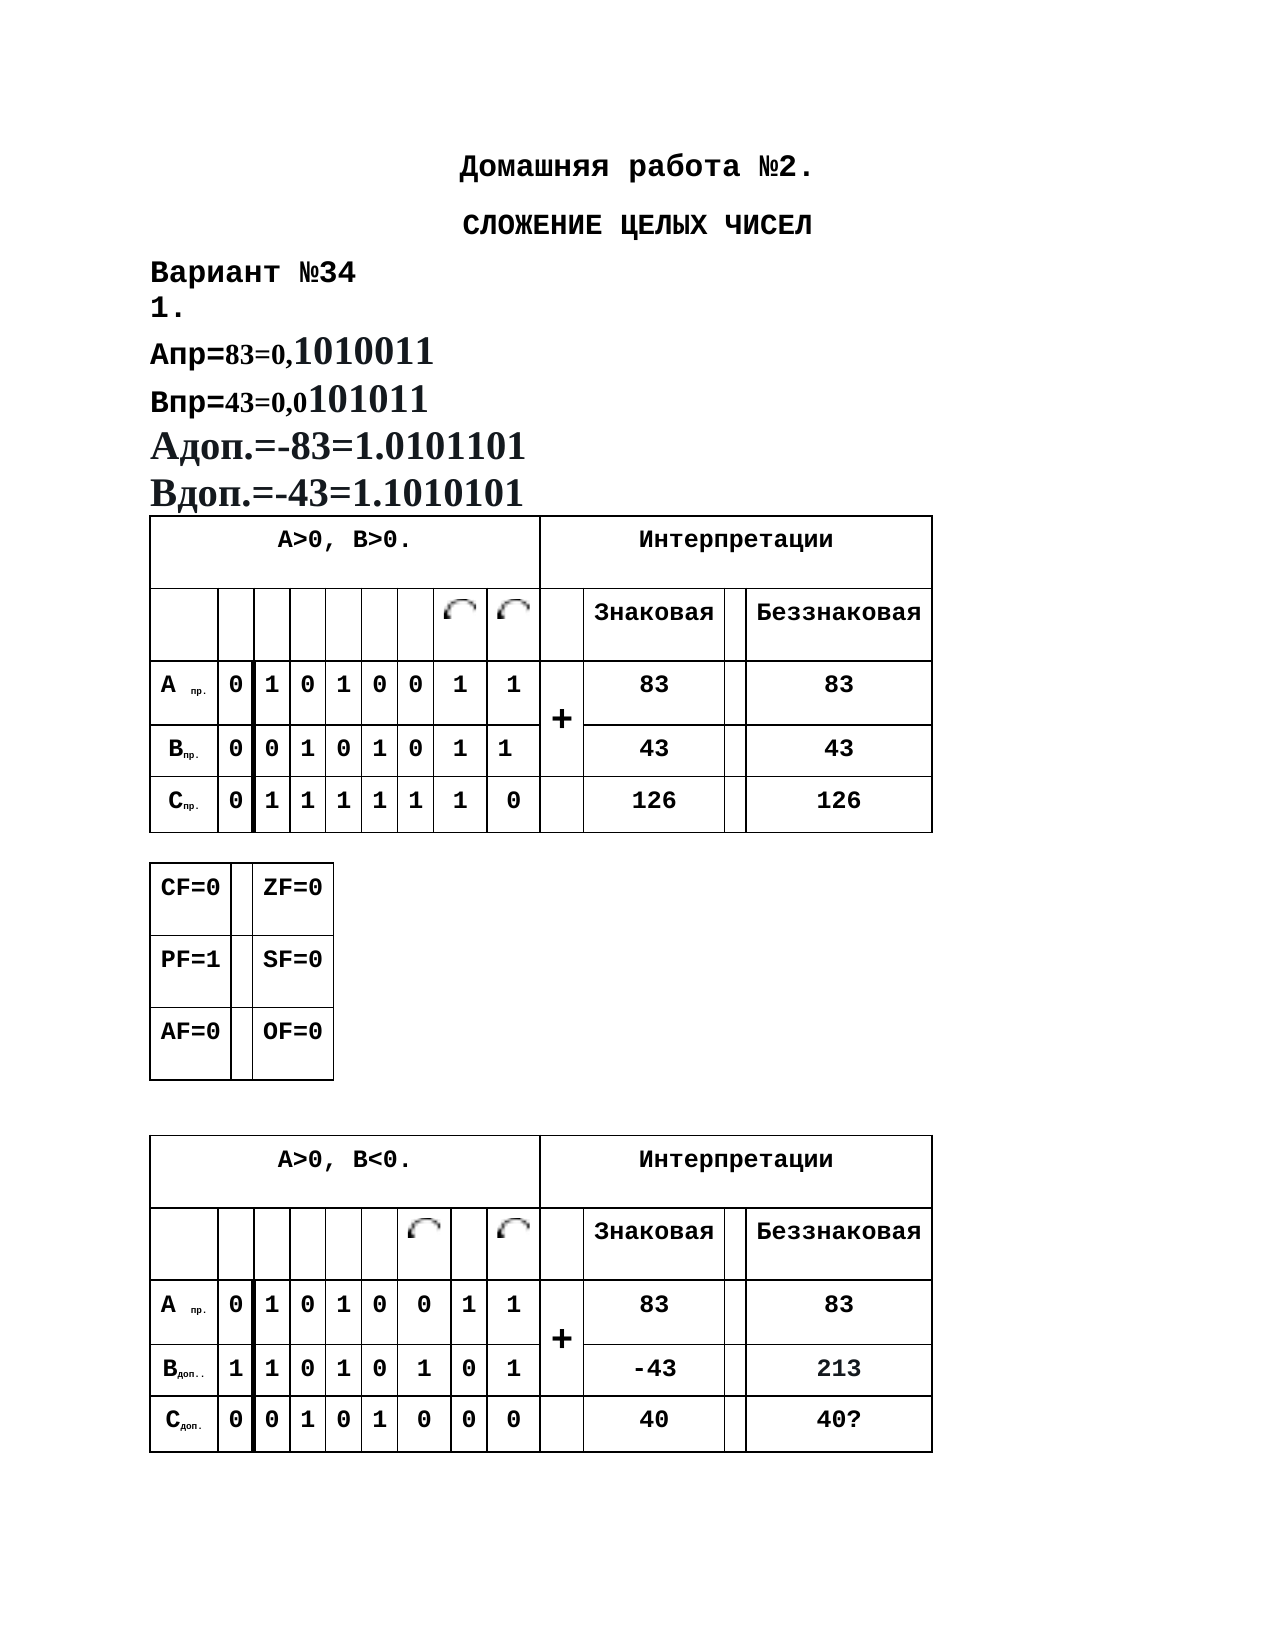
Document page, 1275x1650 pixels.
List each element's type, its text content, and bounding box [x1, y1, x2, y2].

table_cell 0 [452, 1345, 486, 1395]
table_cell [255, 589, 289, 660]
table_cell AF=0 [151, 1008, 230, 1079]
table_header CF=0 [151, 864, 230, 934]
table_cell 1 [219, 1345, 251, 1395]
table_cell 1 [256, 1345, 289, 1395]
table_cell 83 [747, 662, 931, 724]
table_cell [232, 936, 252, 1007]
table_cell 40? [747, 1397, 931, 1451]
table_cell [398, 1209, 450, 1279]
table_cell 1 [291, 777, 325, 832]
table_cell 0 [398, 726, 433, 776]
table_cell 0 [291, 1281, 325, 1343]
table_cell Знаковая [584, 1209, 724, 1279]
text СЛОЖЕНИЕ ЦЕЛЫХ ЧИСЕЛ [150, 210, 1125, 243]
table_cell [452, 1209, 486, 1279]
table_cell 1 [326, 1281, 361, 1343]
table_cell [232, 1008, 252, 1079]
table_cell 126 [584, 777, 724, 832]
table_cell 0 [219, 777, 251, 832]
table_cell 1 [326, 662, 361, 724]
table_cell 1 [362, 726, 397, 776]
table_cell 43 [747, 726, 931, 776]
table_cell 0 [398, 1281, 450, 1343]
table_header А>0, B<0. [151, 1136, 539, 1207]
text Bдоп.=-43=1.1010101 [150, 468, 1125, 515]
table_cell 1 [256, 777, 289, 832]
table_cell [725, 726, 745, 776]
table_cell Bпр. [151, 726, 217, 776]
table_cell 0 [291, 662, 325, 724]
table_cell Знаковая [584, 589, 724, 660]
table_cell OF=0 [253, 1008, 333, 1079]
table_cell 1 [398, 1345, 450, 1395]
table_cell 1 [256, 1281, 289, 1343]
table_cell Cдоп. [151, 1397, 217, 1451]
text Домашняя работа №2. [150, 150, 1125, 185]
table_header [232, 864, 252, 934]
table_cell [151, 1209, 217, 1279]
table_cell 1 [488, 726, 539, 776]
text 1. [150, 291, 1125, 327]
table_cell 0 [398, 1397, 450, 1451]
table_cell 1 [452, 1281, 486, 1343]
table_cell 1 [362, 1397, 397, 1451]
table_cell 1 [291, 726, 325, 776]
table_cell 0 [256, 726, 289, 776]
text Aпр=83=0,1010011 [150, 327, 1125, 374]
table_cell Беззнаковая [747, 1209, 931, 1279]
table_cell 43 [584, 726, 724, 776]
table_cell + [541, 1281, 583, 1395]
table_header А>0, B>0. [151, 517, 539, 587]
table_cell 0 [488, 1397, 539, 1451]
table_cell A пр. [151, 662, 217, 724]
table_cell [725, 777, 745, 832]
table_cell [219, 589, 253, 660]
table_cell 0 [362, 1281, 397, 1343]
table_cell [725, 1397, 745, 1451]
table_cell 1 [488, 1345, 539, 1395]
table_cell [725, 589, 745, 660]
table_cell [326, 1209, 361, 1279]
table_cell A пр. [151, 1281, 217, 1343]
table_cell 0 [219, 1281, 251, 1343]
table_cell 1 [291, 1397, 325, 1451]
table_cell [291, 589, 325, 660]
table_cell 1 [326, 777, 361, 832]
table_cell [326, 589, 361, 660]
table_header Интерпретации [541, 1136, 931, 1207]
table_cell [488, 1209, 539, 1279]
table_cell 83 [584, 662, 724, 724]
table_header ZF=0 [253, 864, 333, 934]
table_cell SF=0 [253, 936, 333, 1007]
text Aдоп.=-83=1.0101101 [150, 422, 1125, 468]
table_cell 0 [326, 1397, 361, 1451]
table_cell 83 [747, 1281, 931, 1343]
table_cell 1 [488, 662, 539, 724]
table_cell 1 [326, 1345, 361, 1395]
table_cell 0 [398, 662, 433, 724]
table_cell 1 [434, 777, 486, 832]
table_cell [725, 1209, 745, 1279]
table_cell 0 [452, 1397, 486, 1451]
table_cell [362, 589, 397, 660]
table_cell 1 [398, 777, 433, 832]
text Bпр=43=0,0101011 [150, 374, 1125, 422]
table_cell 0 [219, 1397, 251, 1451]
table_cell [541, 1209, 583, 1279]
table_cell 0 [219, 662, 251, 724]
table_cell [219, 1209, 253, 1279]
table_header Интерпретации [541, 517, 931, 587]
table_cell 0 [362, 662, 397, 724]
table_cell Беззнаковая [747, 589, 931, 660]
table_cell [725, 662, 745, 724]
table_cell [541, 777, 583, 832]
table_cell 213 [747, 1345, 931, 1395]
table_cell -43 [584, 1345, 724, 1395]
table_cell [541, 589, 583, 660]
table_cell 0 [291, 1345, 325, 1395]
table_cell [255, 1209, 289, 1279]
table_cell [398, 589, 433, 660]
text Вариант №34 [150, 256, 1125, 291]
table_cell 1 [362, 777, 397, 832]
table_cell 40 [584, 1397, 724, 1451]
table_cell [291, 1209, 325, 1279]
table_cell 1 [434, 726, 486, 776]
table_cell 0 [219, 726, 251, 776]
table_cell 1 [256, 662, 289, 724]
table_cell [488, 589, 539, 660]
table_cell 0 [488, 777, 539, 832]
table_cell 83 [584, 1281, 724, 1343]
table_cell [434, 589, 486, 660]
table_cell 0 [256, 1397, 289, 1451]
table_cell + [541, 662, 583, 776]
table_cell [541, 1397, 583, 1451]
table_cell [725, 1281, 745, 1343]
table_cell [151, 589, 217, 660]
table_cell 1 [488, 1281, 539, 1343]
table_cell 0 [362, 1345, 397, 1395]
table_cell 0 [326, 726, 361, 776]
table_cell [362, 1209, 397, 1279]
table_cell [725, 1345, 745, 1395]
table_cell 1 [434, 662, 486, 724]
table_cell Cпр. [151, 777, 217, 832]
table_cell PF=1 [151, 936, 230, 1007]
table_cell Bдоп.. [151, 1345, 217, 1395]
table_cell 126 [747, 777, 931, 832]
